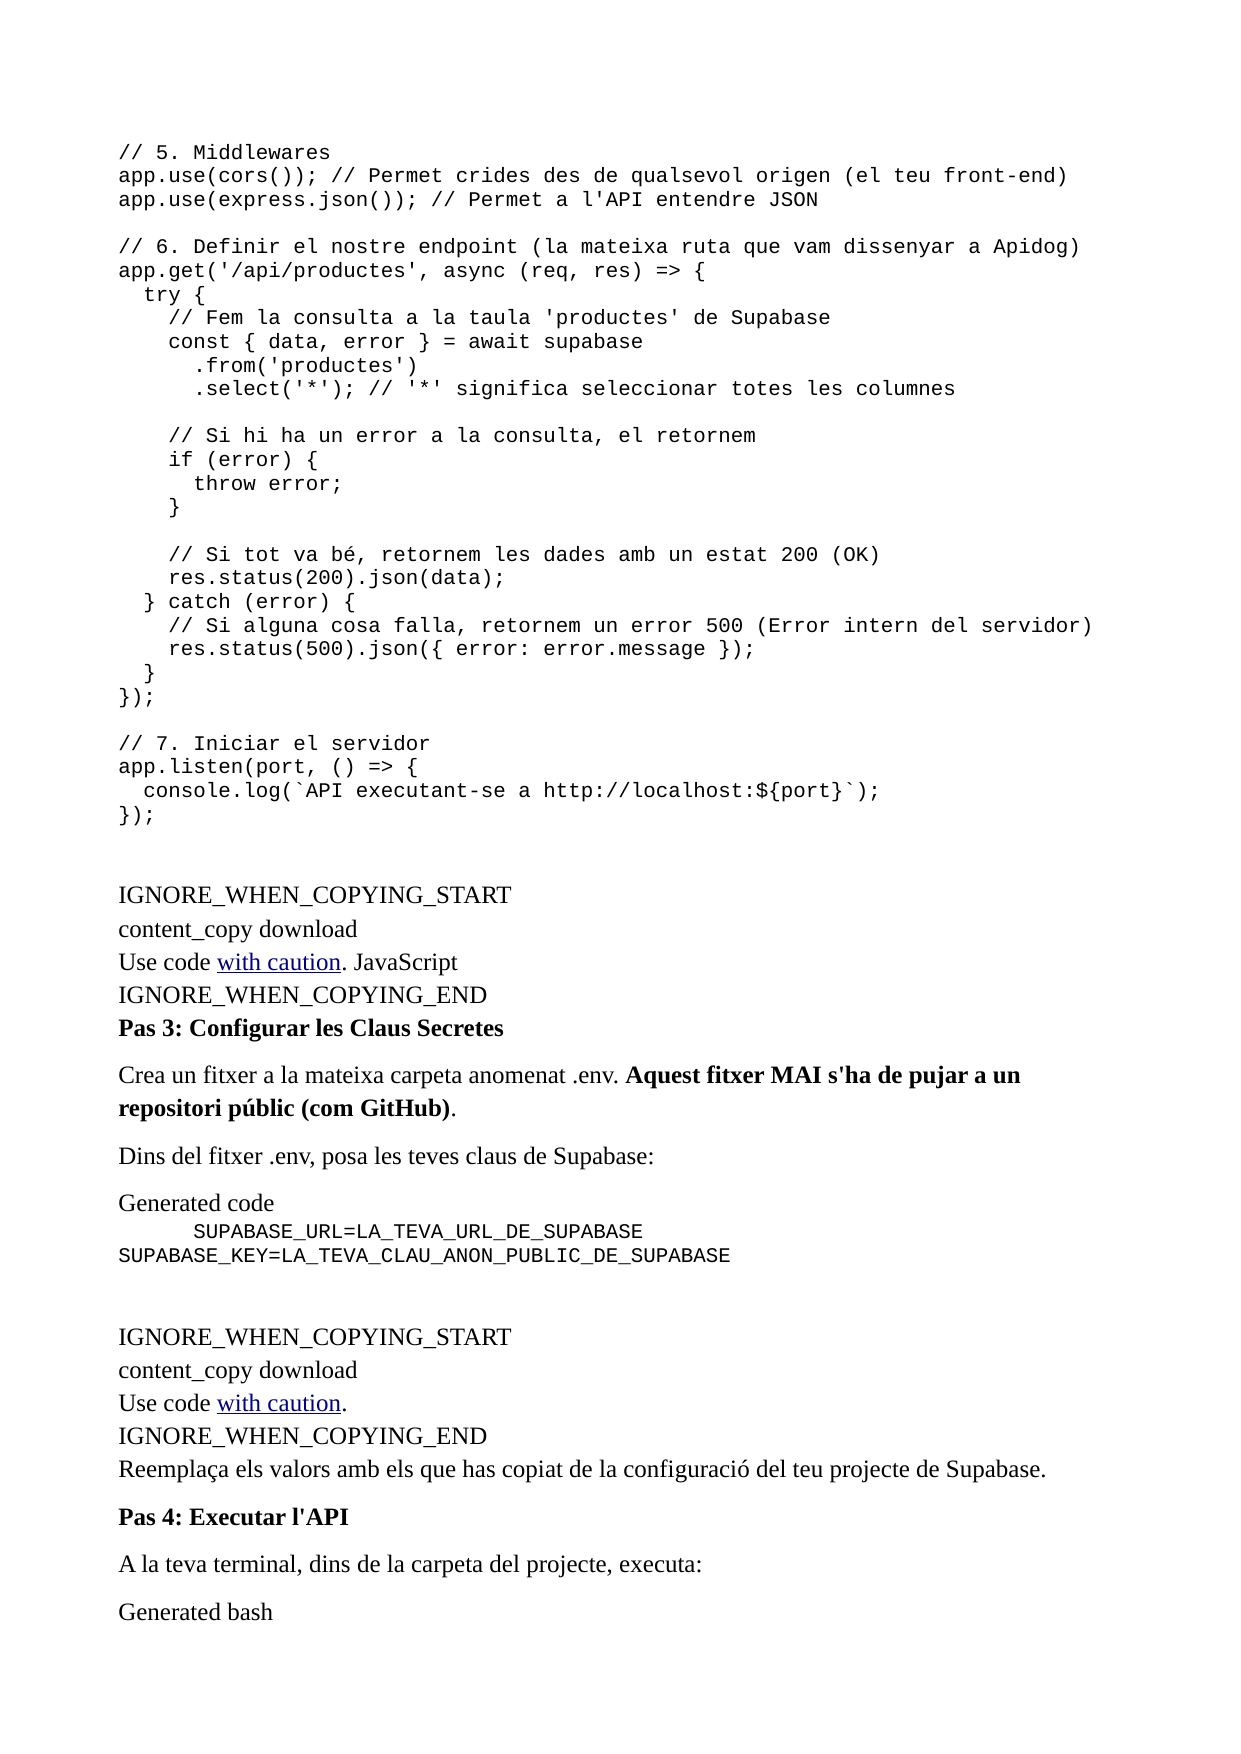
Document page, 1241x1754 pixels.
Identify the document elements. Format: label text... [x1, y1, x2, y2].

text Use code with caution. JavaScript [118, 947, 1122, 975]
text IGNORE_WHEN_COPYING_END [118, 980, 1122, 1008]
text // Si alguna cosa falla, retornem un error 500 (Error intern del servidor) [118, 615, 1122, 638]
text console.log(`API executant-se a http://localhost:${port}`); [118, 780, 1122, 804]
text IGNORE_WHEN_COPYING_START [118, 881, 1122, 909]
text content_copy download [118, 1355, 1122, 1384]
text } [118, 662, 1122, 686]
text // Si tot va bé, retornem les dades amb un estat 200 (OK) [118, 544, 1122, 567]
text // 7. Iniciar el servidor [118, 733, 1122, 757]
text content_copy download [118, 914, 1122, 942]
text }); [118, 686, 1122, 709]
text throw error; [118, 473, 1122, 496]
text if (error) { [118, 449, 1122, 473]
text app.listen(port, () => { [118, 757, 1122, 780]
text app.get('/api/productes', async (req, res) => { [118, 260, 1122, 284]
text A la teva terminal, dins de la carpeta del projecte, executa: [118, 1549, 1122, 1578]
text const { data, error } = await supabase [118, 331, 1122, 354]
text // 6. Definir el nostre endpoint (la mateixa ruta que vam dissenyar a Apidog) [118, 236, 1122, 260]
text .from('productes') [118, 354, 1122, 378]
text res.status(500).json({ error: error.message }); [118, 638, 1122, 662]
text try { [118, 284, 1122, 307]
text Generated bash [118, 1597, 1122, 1626]
text Reemplaça els valors amb els que has copiat de la configuració del teu projecte de Supabase. [118, 1454, 1122, 1483]
text res.status(200).json(data); [118, 567, 1122, 591]
text app.use(express.json()); // Permet a l'API entendre JSON [118, 189, 1122, 213]
text SUPABASE_URL=LA_TEVA_URL_DE_SUPABASE [118, 1222, 1122, 1245]
text Crea un fitxer a la mateixa carpeta anomenat .env. Aquest fitxer MAI s'ha de pujar a un repositori públic (com GitHub). [118, 1060, 1122, 1122]
text IGNORE_WHEN_COPYING_START [118, 1322, 1122, 1351]
text IGNORE_WHEN_COPYING_END [118, 1421, 1122, 1450]
text } catch (error) { [118, 591, 1122, 615]
text app.use(cors()); // Permet crides des de qualsevol origen (el teu front-end) [118, 165, 1122, 189]
text SUPABASE_KEY=LA_TEVA_CLAU_ANON_PUBLIC_DE_SUPABASE [118, 1245, 1122, 1269]
text Pas 3: Configurar les Claus Secretes [118, 1013, 1122, 1041]
text Dins del fitxer .env, posa les teves claus de Supabase: [118, 1141, 1122, 1170]
text // 5. Middlewares [118, 142, 1122, 165]
text }); [118, 804, 1122, 827]
text // Si hi ha un error a la consulta, el retornem [118, 426, 1122, 449]
text } [118, 496, 1122, 520]
text Use code with caution. [118, 1388, 1122, 1417]
text // Fem la consulta a la taula 'productes' de Supabase [118, 307, 1122, 331]
text Pas 4: Executar l'API [118, 1502, 1122, 1530]
text .select('*'); // '*' significa seleccionar totes les columnes [118, 378, 1122, 402]
text Generated code [118, 1188, 1122, 1217]
